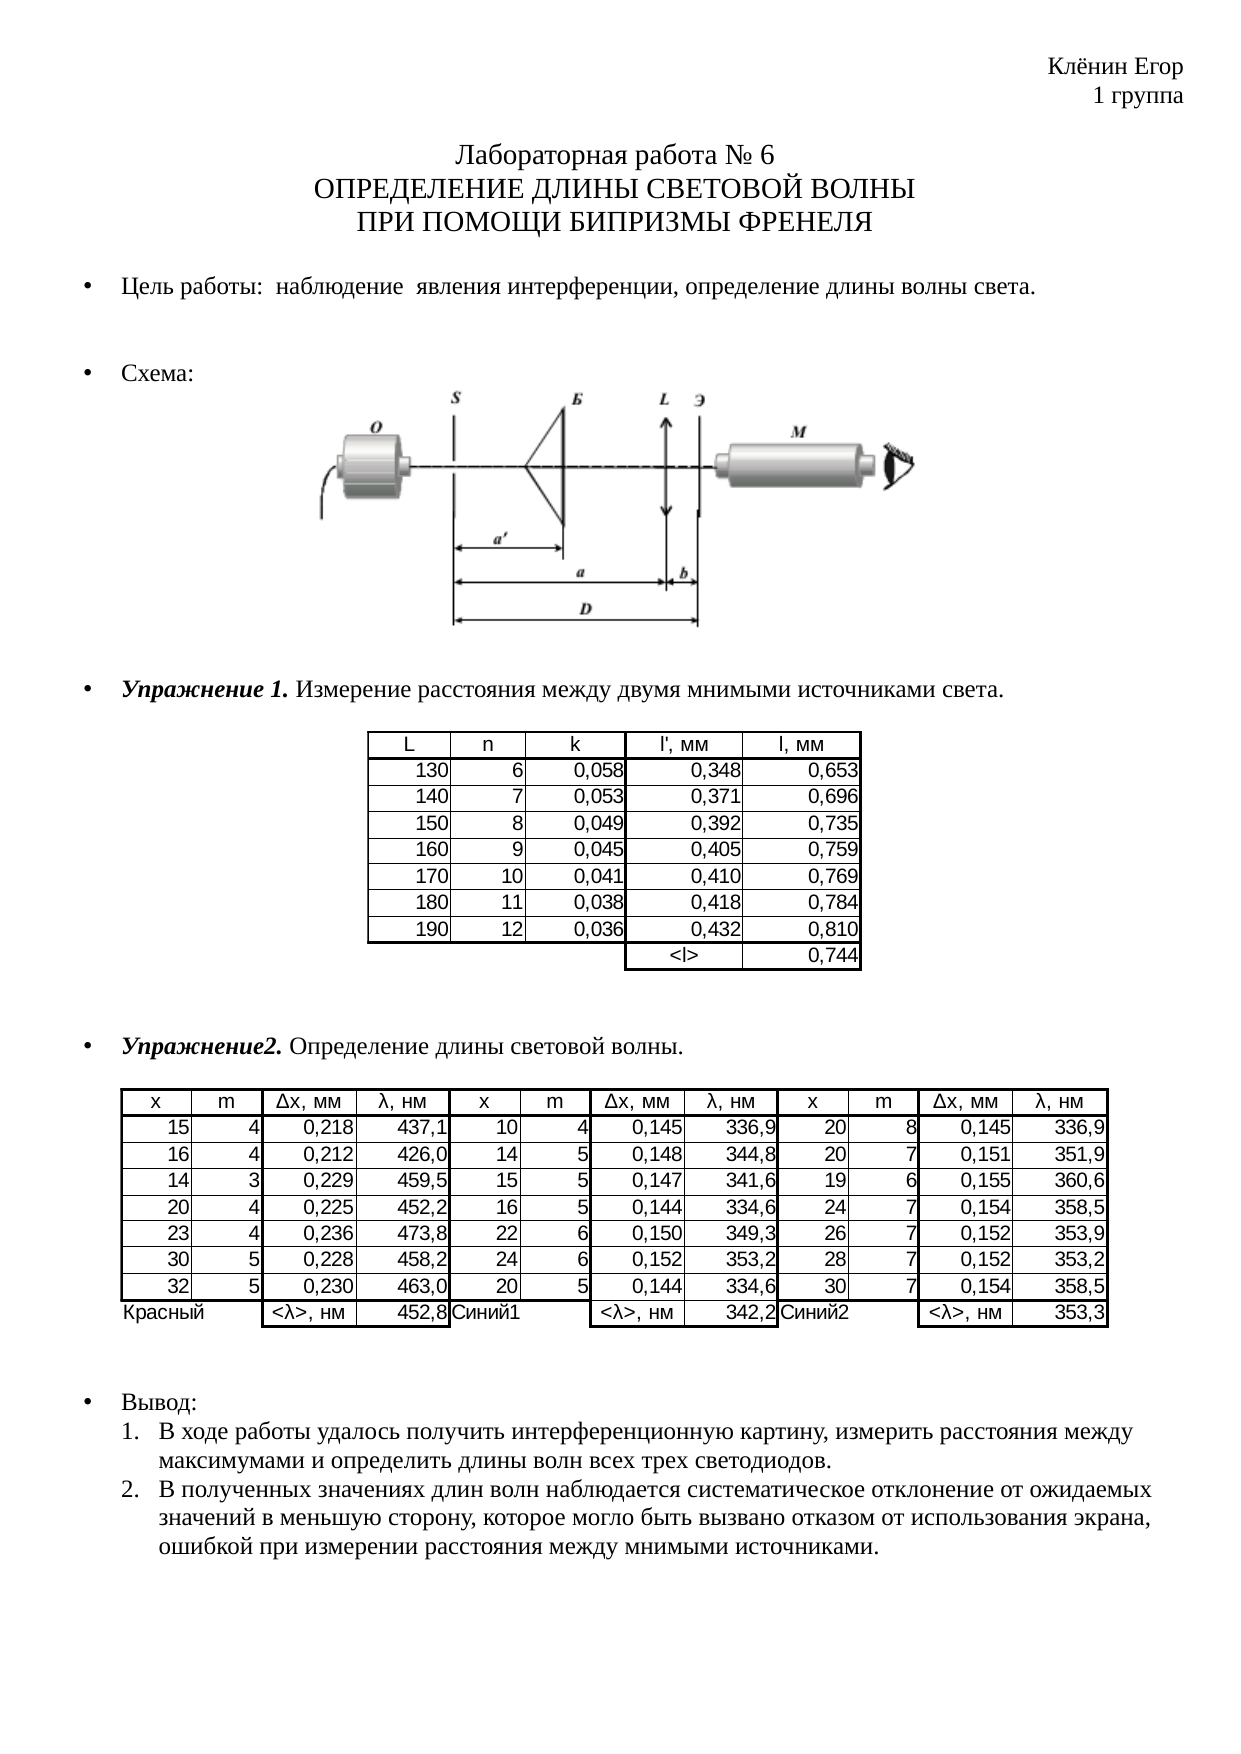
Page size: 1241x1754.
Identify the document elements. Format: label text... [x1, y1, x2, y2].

list Вывод: [83, 1387, 1184, 1416]
list В полученных значениях длин волн наблюдается систематическое отклонение от ожидаемых значений в меньшую сторону, которое могло быть вызвано отказом от использования экрана, ошибкой при измерении расстояния между мнимыми источниками. [121, 1474, 1184, 1560]
text Лабораторная работа № 6 ОПРЕДЕЛЕНИЕ ДЛИНЫ СВЕТОВОЙ ВОЛНЫ [46, 137, 1184, 204]
list Схема: [83, 358, 1184, 386]
list Цель работы: наблюдение явления интерференции, определение длины волны света. [83, 271, 1184, 300]
list Упражнение2. Определение длины световой волны. [83, 1031, 1184, 1060]
text 1 группа [46, 80, 1184, 108]
text Клёнин Егор [46, 51, 1184, 80]
picture [309, 369, 921, 632]
text ПРИ ПОМОЩИ БИПРИЗМЫ ФРЕНЕЛЯ [46, 204, 1184, 238]
list Упражнение 1. Измерение расстояния между двумя мнимыми источниками света. [83, 674, 1184, 703]
list В ходе работы удалось получить интерференционную картину, измерить расстояния между максимумами и определить длины волн всех трех светодиодов. [121, 1416, 1184, 1474]
